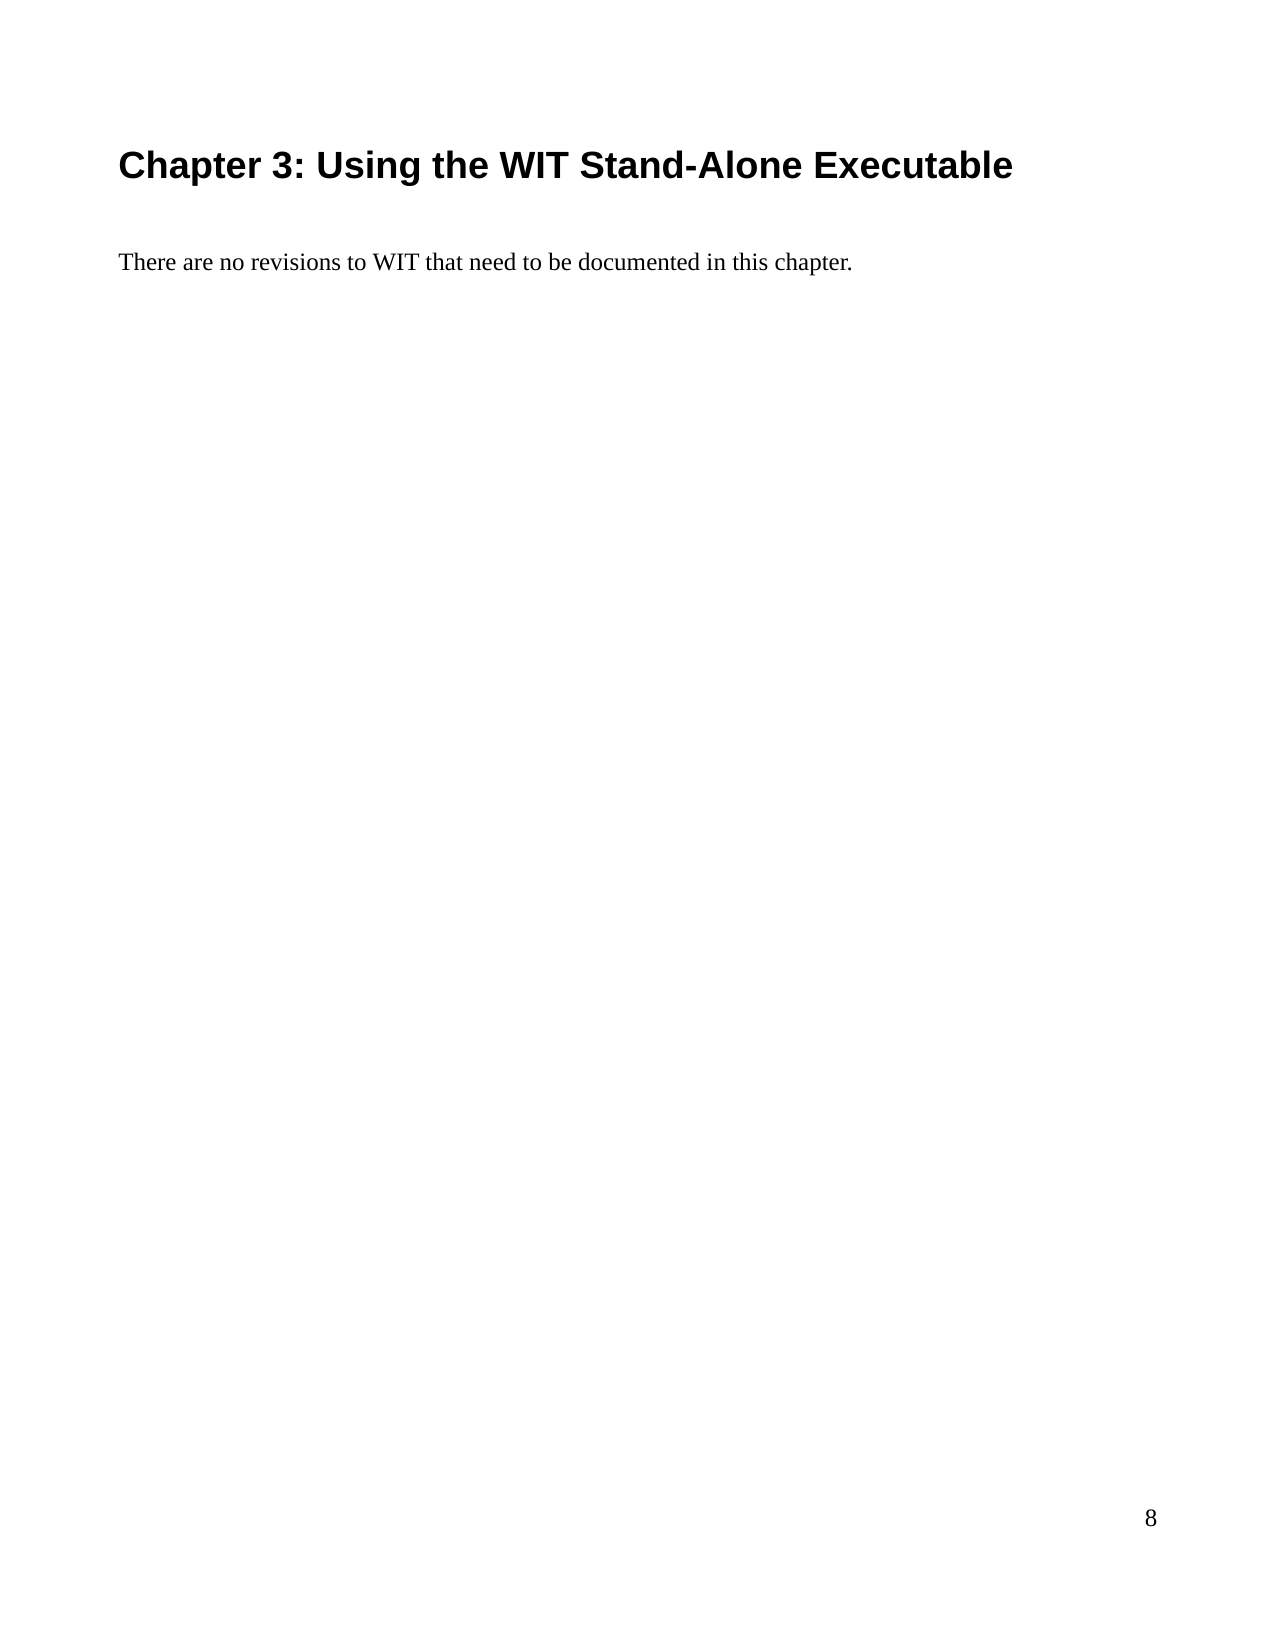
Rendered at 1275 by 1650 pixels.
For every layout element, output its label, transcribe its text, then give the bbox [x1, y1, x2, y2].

subtitle Chapter 3: Using the WIT Stand-Alone Executable [118, 143, 1157, 187]
text There are no revisions to WIT that need to be documented in this chapter. [118, 247, 1157, 276]
